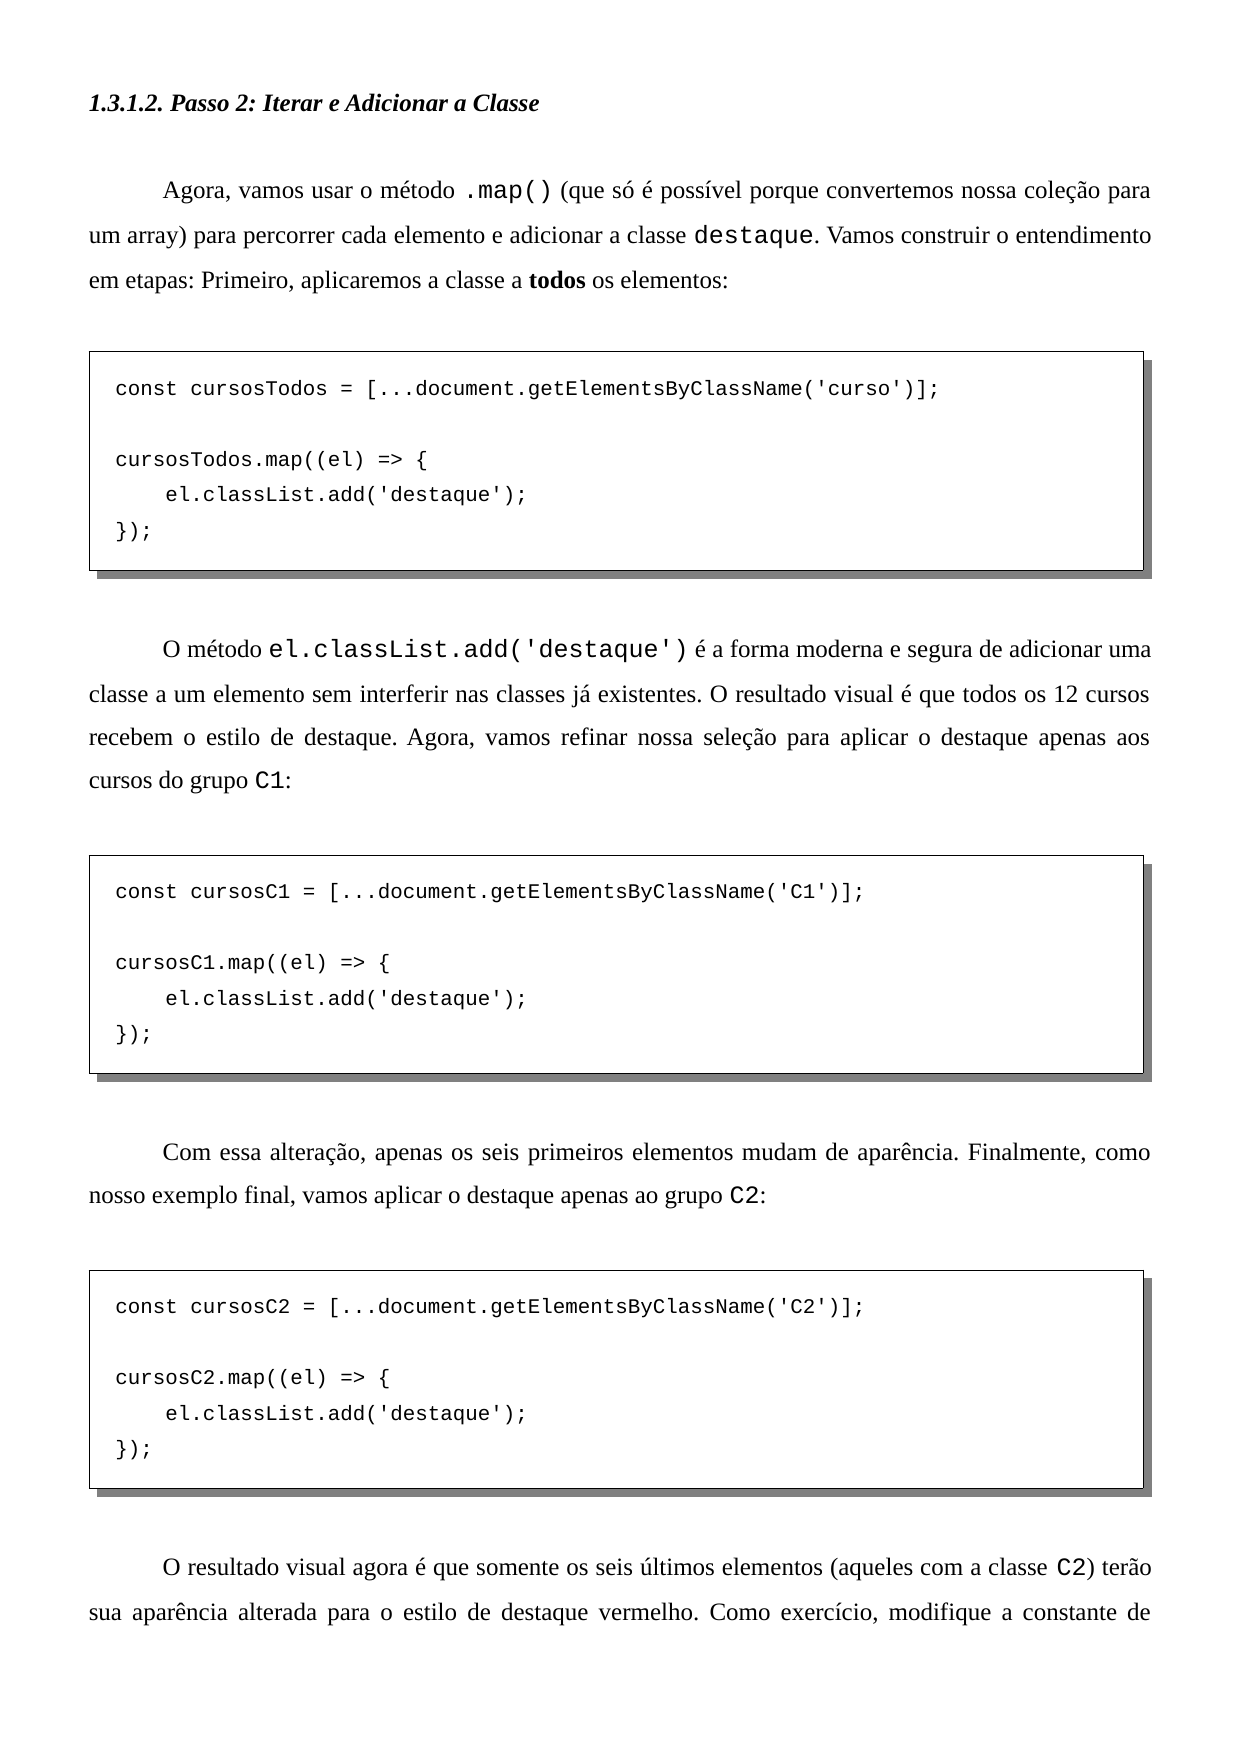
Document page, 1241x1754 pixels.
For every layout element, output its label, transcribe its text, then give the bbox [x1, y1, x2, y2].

text }); [90, 1411, 1143, 1488]
text const cursosC1 = [...document.getElementsByClassName('C1')]; [90, 856, 1143, 905]
subtitle Passo 2: Iterar e Adicionar a Classe [88, 88, 1152, 117]
text }); [90, 493, 1143, 570]
text cursosC1.map((el) => { [90, 926, 1143, 961]
text el.classList.add('destaque'); [90, 1376, 1143, 1411]
text O resultado visual agora é que somente os seis últimos elementos (aqueles com a classe C2) terão sua aparência alterada para o estilo de destaque vermelho. Como exercício, modifique a constante de [88, 1552, 1152, 1626]
text const cursosC2 = [...document.getElementsByClassName('C2')]; [90, 1271, 1143, 1320]
text O método el.classList.add('destaque') é a forma moderna e segura de adicionar uma classe a um elemento sem interferir nas classes já existentes. O resultado visual é que todos os 12 cursos recebem o estilo de destaque. Agora, vamos refinar nossa seleção para aplicar o destaque apenas aos cursos do grupo C1: [88, 634, 1152, 796]
text const cursosTodos = [...document.getElementsByClassName('curso')]; [90, 352, 1143, 402]
text el.classList.add('destaque'); [90, 961, 1143, 996]
text Agora, vamos usar o método .map() (que só é possível porque convertemos nossa coleção para um array) para percorrer cada elemento e adicionar a classe destaque. Vamos construir o entendimento em etapas: Primeiro, aplicaremos a classe a todos os elementos: [88, 175, 1152, 294]
text el.classList.add('destaque'); [90, 458, 1143, 493]
text cursosTodos.map((el) => { [90, 422, 1143, 458]
text }); [90, 996, 1143, 1073]
text Com essa alteração, apenas os seis primeiros elementos mudam de aparência. Finalmente, como nosso exemplo final, vamos aplicar o destaque apenas ao grupo C2: [88, 1137, 1152, 1211]
text cursosC2.map((el) => { [90, 1340, 1143, 1376]
